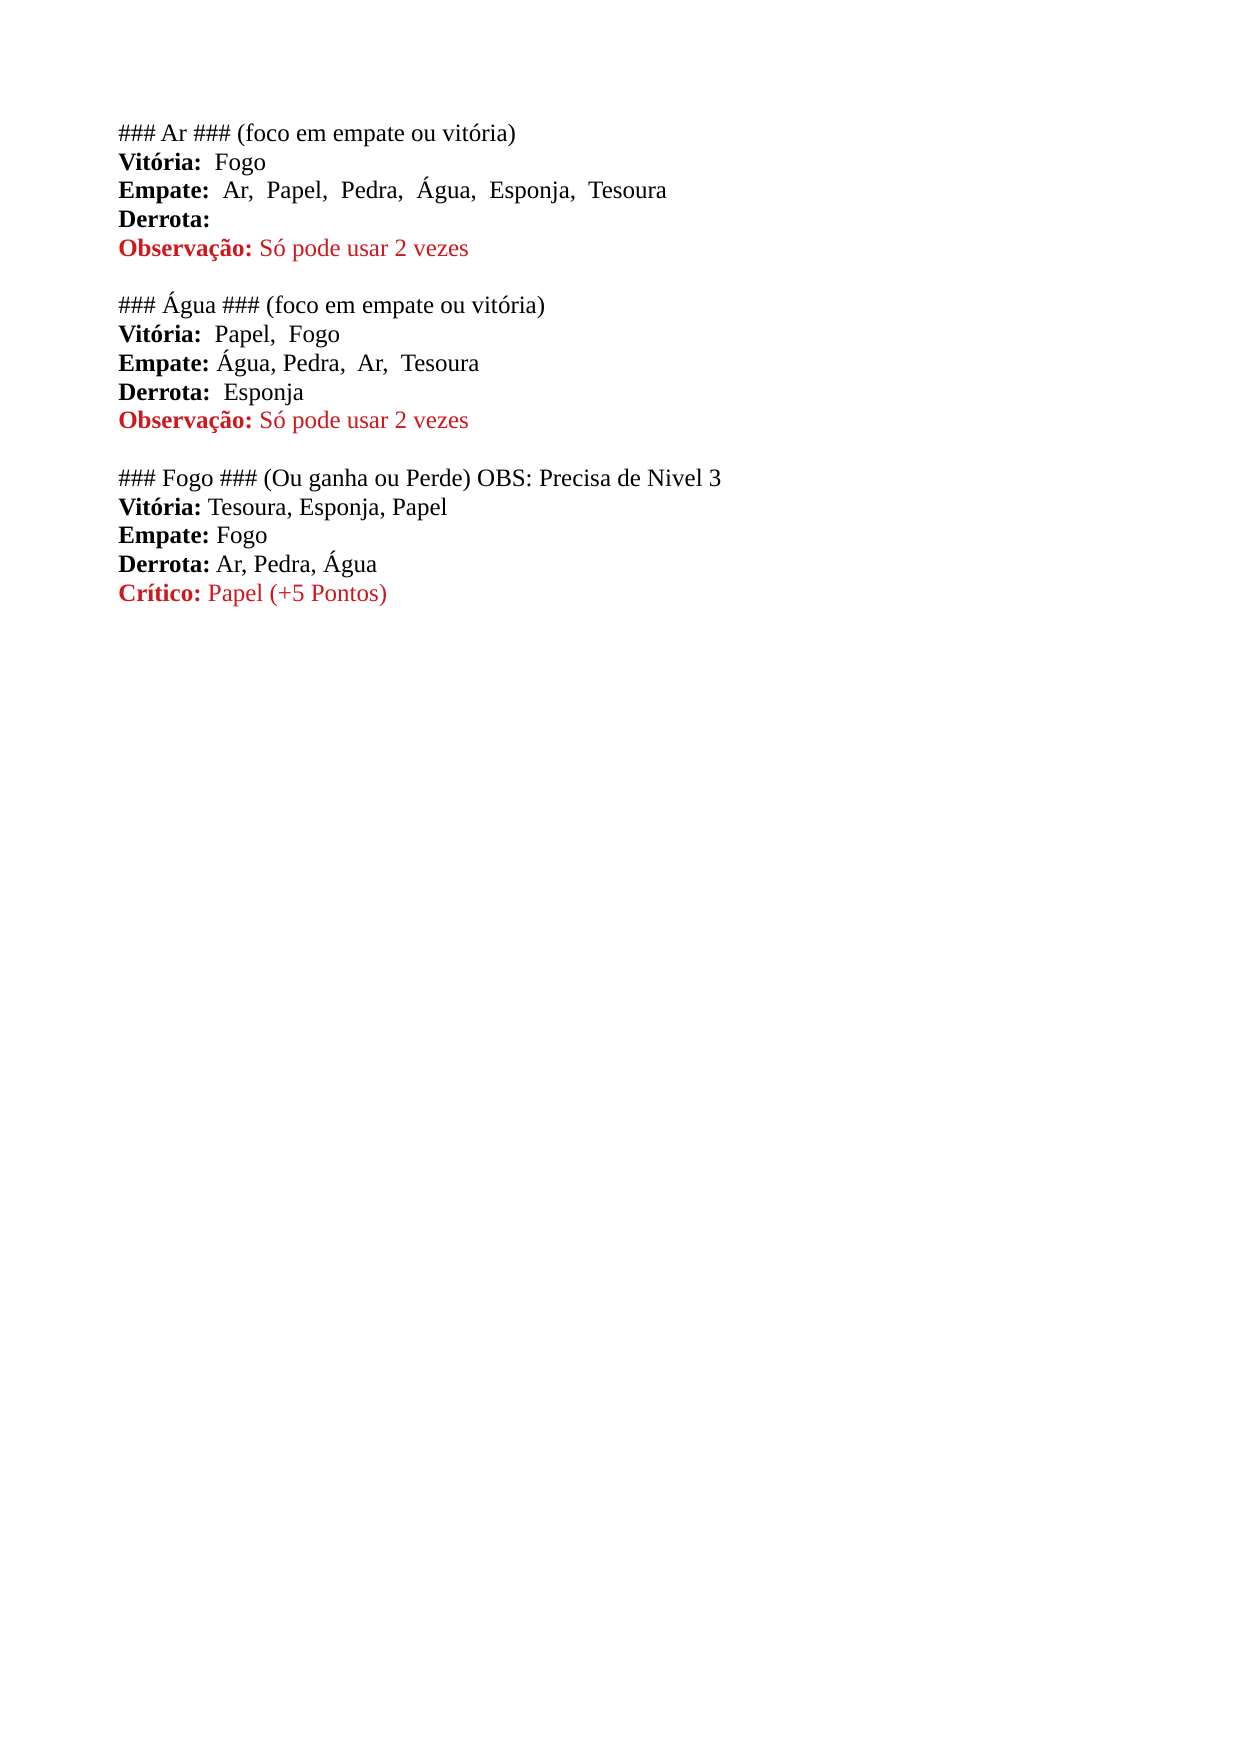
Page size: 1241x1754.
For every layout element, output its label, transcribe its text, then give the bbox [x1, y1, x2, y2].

text Empate: Ar, Papel, Pedra, Água, Esponja, Tesoura [118, 176, 1122, 204]
text Vitória: Fogo [118, 147, 1122, 176]
text Empate: Fogo [118, 521, 1122, 549]
text Derrota: [118, 204, 1122, 233]
text Empate: Água, Pedra, Ar, Tesoura [118, 348, 1122, 377]
text Crítico: Papel (+5 Pontos) [118, 578, 1122, 607]
text ### Água ### (foco em empate ou vitória) [118, 291, 1122, 319]
text ### Fogo ### (Ou ganha ou Perde) OBS: Precisa de Nivel 3 [118, 463, 1122, 492]
text Observação: Só pode usar 2 vezes [118, 406, 1122, 434]
text Derrota: Esponja [118, 377, 1122, 406]
text Vitória: Papel, Fogo [118, 319, 1122, 348]
text ### Ar ### (foco em empate ou vitória) [118, 118, 1122, 147]
text Vitória: Tesoura, Esponja, Papel [118, 492, 1122, 521]
text Derrota: Ar, Pedra, Água [118, 549, 1122, 578]
text Observação: Só pode usar 2 vezes [118, 233, 1122, 262]
